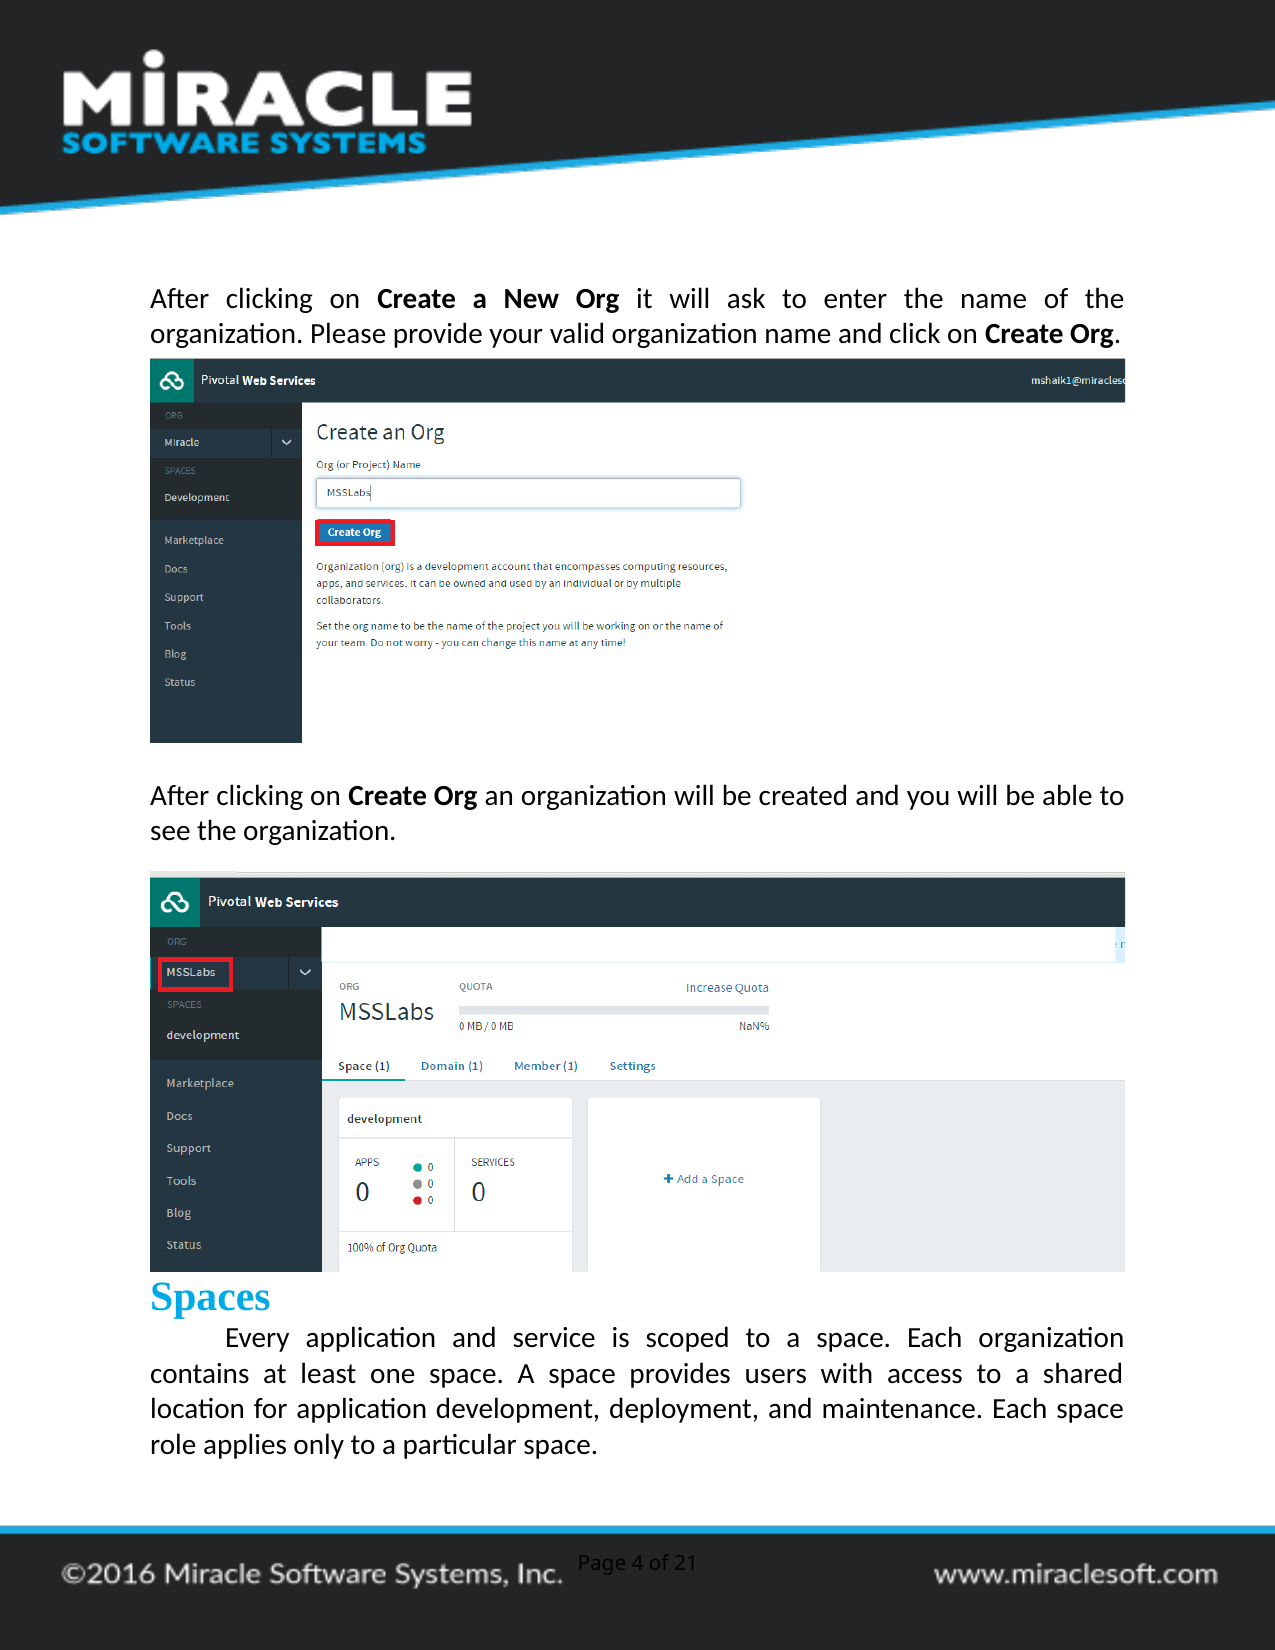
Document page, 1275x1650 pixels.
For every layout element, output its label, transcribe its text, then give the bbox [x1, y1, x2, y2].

text Every application and service is scoped to a space. Each organization contains at least one space. A space provides users with access to a shared location for application development, deployment, and maintenance. Each space role applies only to a particular space. [150, 1319, 1125, 1462]
text After clicking on Create Org an organization will be created and you will be able to see the organization. [150, 777, 1125, 848]
subtitle Spaces [150, 1272, 1125, 1319]
text After clicking on Create a New Org it will ask to enter the name of the organization. Please provide your valid organization name and click on Create Org. [150, 280, 1125, 351]
